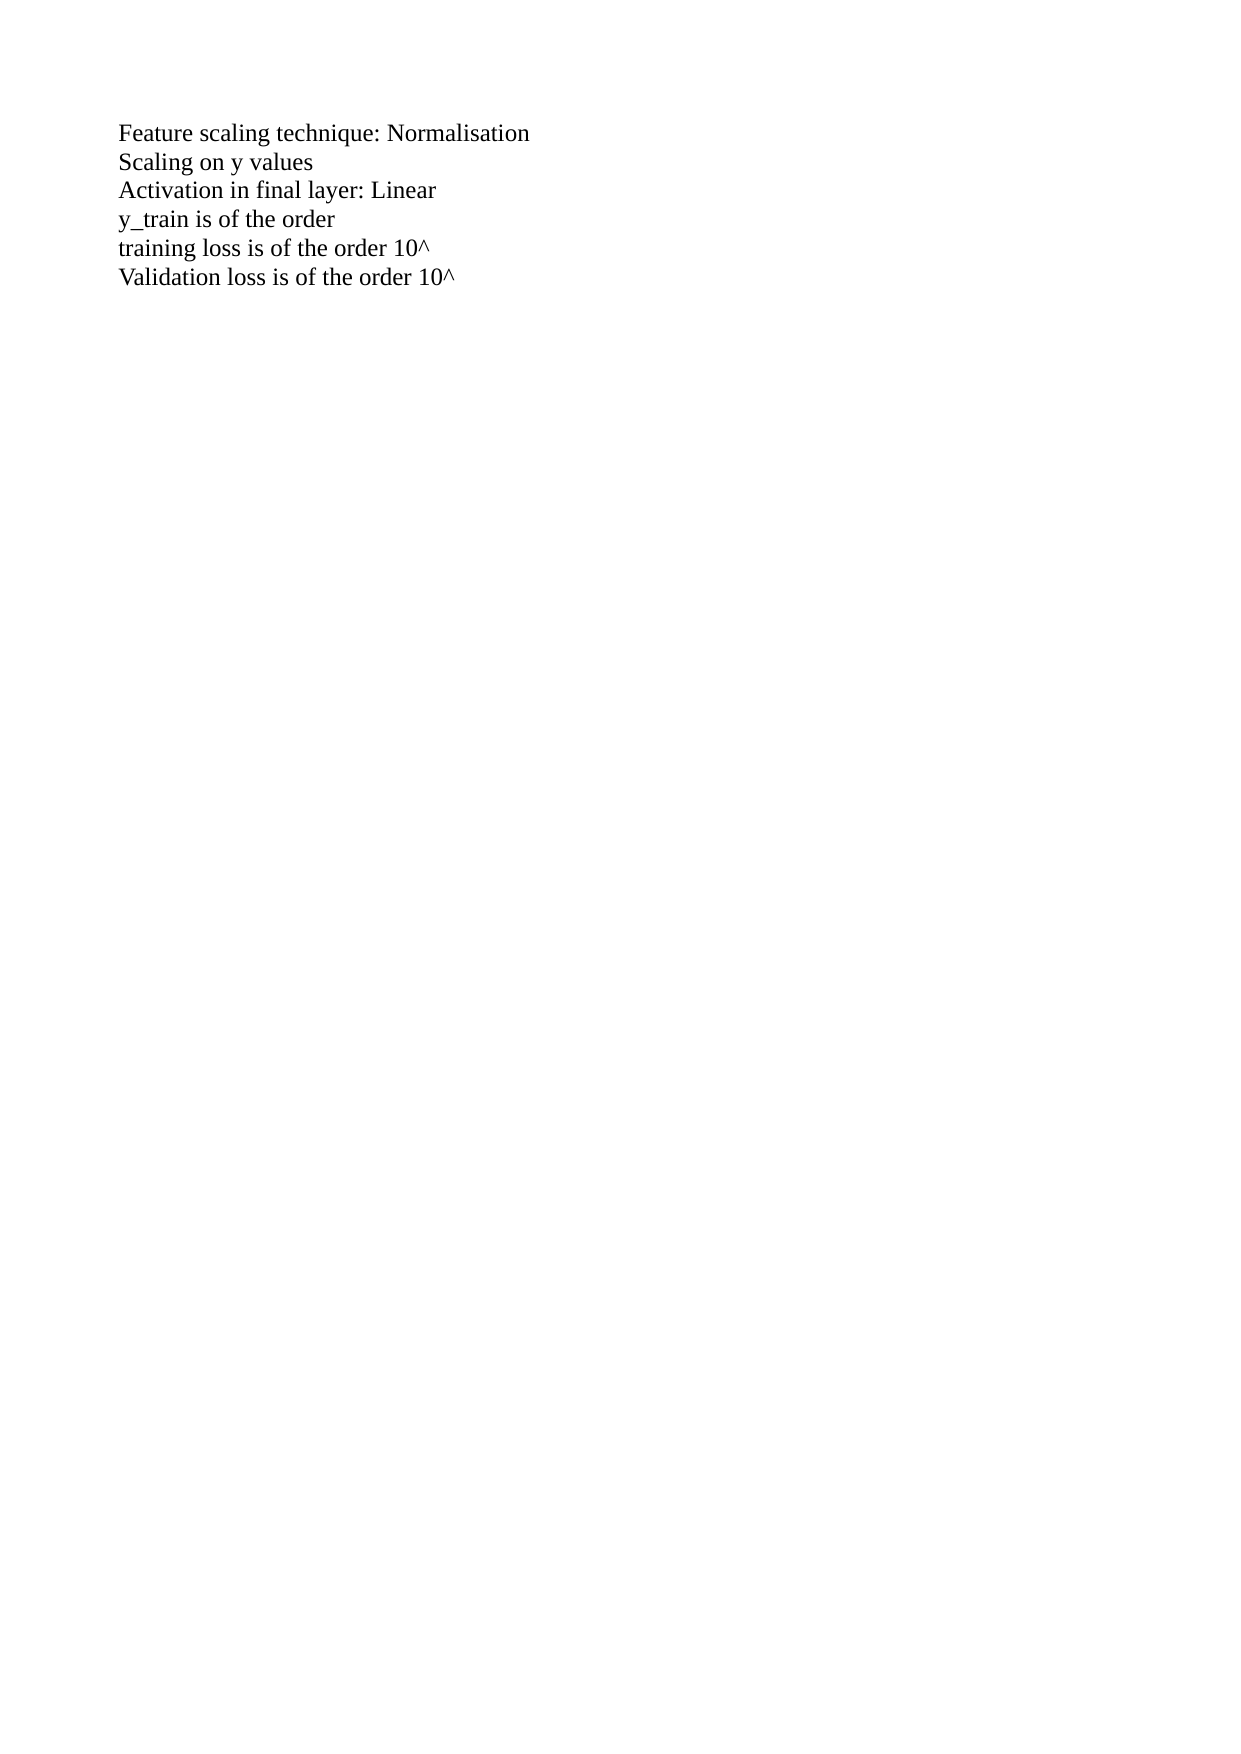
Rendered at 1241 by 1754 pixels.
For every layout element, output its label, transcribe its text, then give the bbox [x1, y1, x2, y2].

text Scaling on y values [118, 147, 1122, 176]
text Activation in final layer: Linear [118, 176, 1122, 204]
text Validation loss is of the order 10^ [118, 262, 1122, 291]
text training loss is of the order 10^ [118, 233, 1122, 262]
text Feature scaling technique: Normalisation [118, 118, 1122, 147]
text y_train is of the order [118, 204, 1122, 233]
